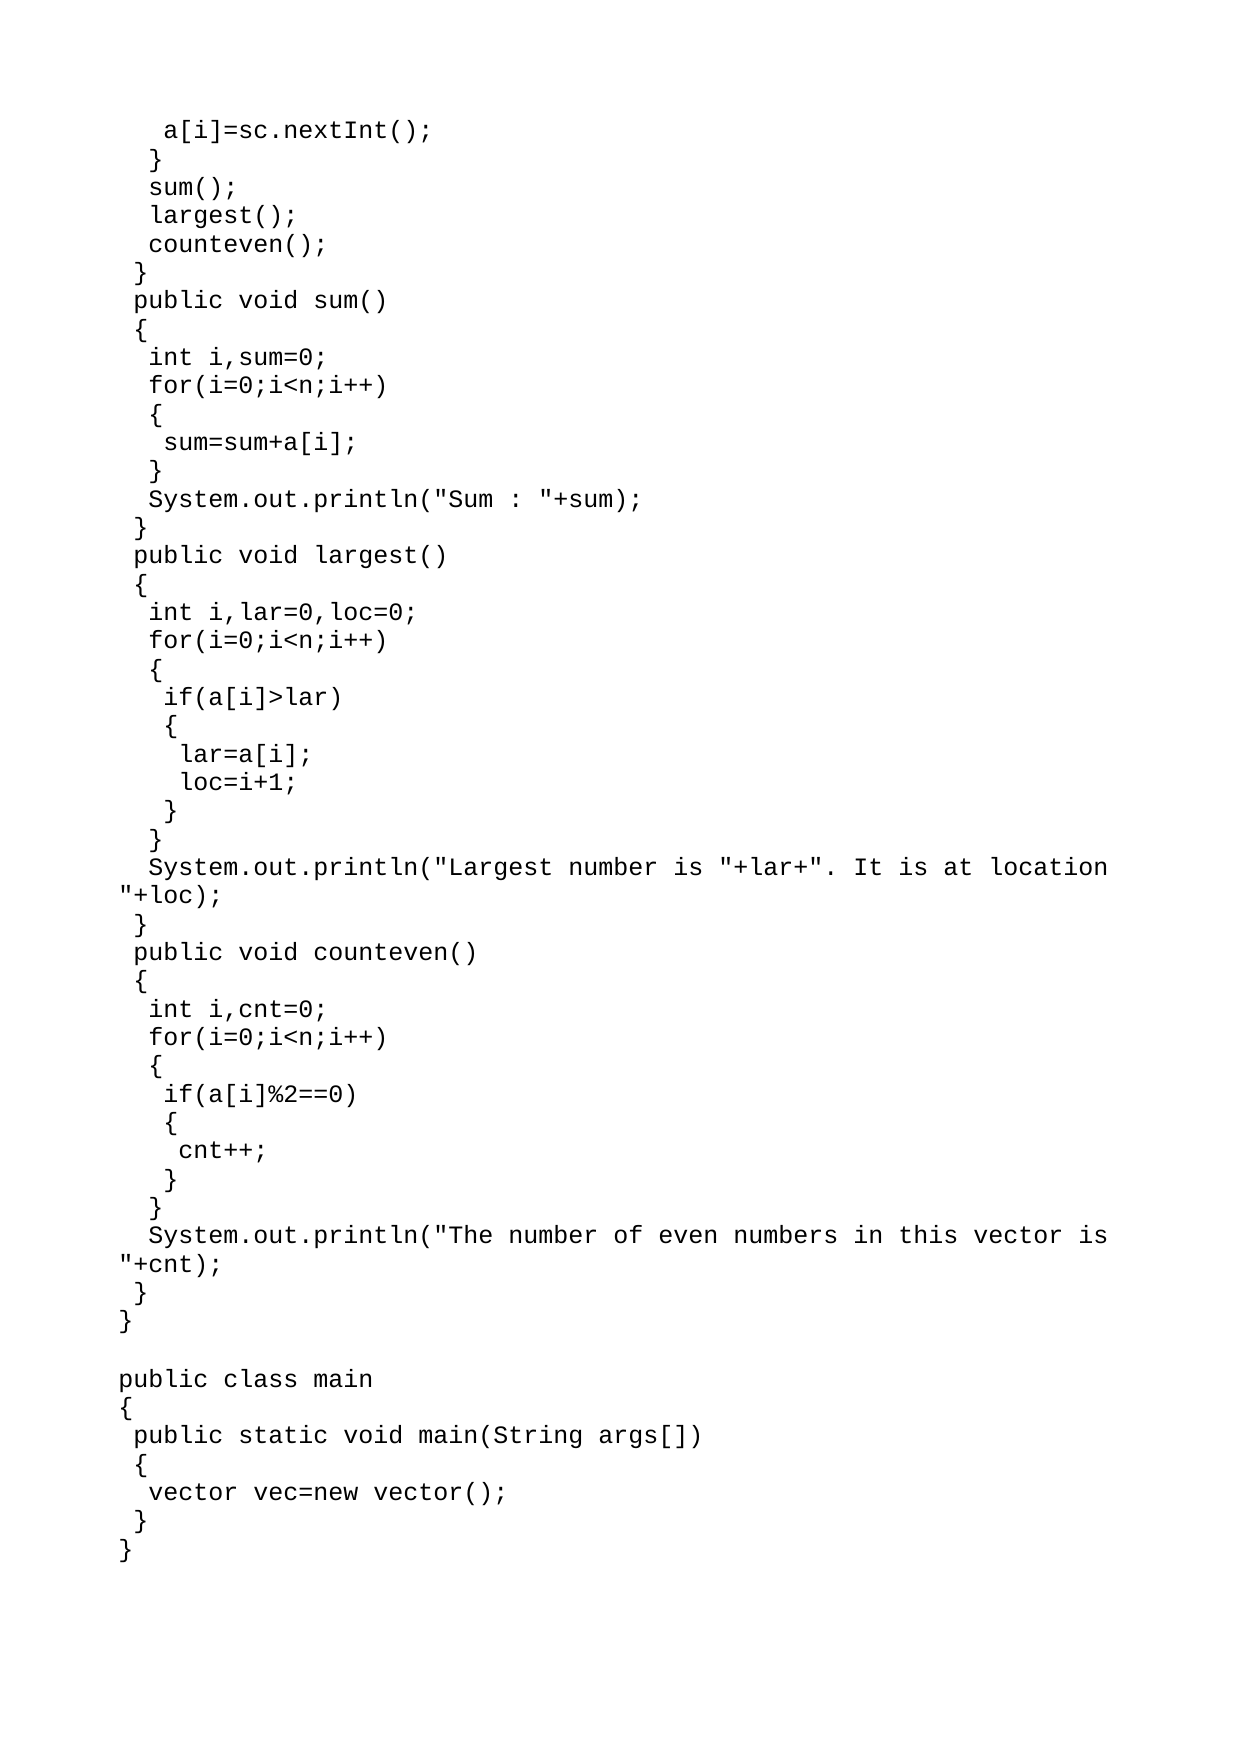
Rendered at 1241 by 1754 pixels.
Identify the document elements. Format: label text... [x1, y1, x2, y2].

text sum(); [118, 175, 1122, 203]
text { [118, 713, 1122, 741]
text largest(); [118, 203, 1122, 231]
text if(a[i]>lar) [118, 685, 1122, 713]
text } [118, 1536, 1122, 1564]
text } [118, 1166, 1122, 1195]
text int i,cnt=0; [118, 996, 1122, 1025]
text for(i=0;i<n;i++) [118, 1025, 1122, 1053]
text loc=i+1; [118, 770, 1122, 798]
text public void sum() [118, 288, 1122, 316]
text { [118, 1053, 1122, 1081]
text } [118, 826, 1122, 855]
text System.out.println("Largest number is "+lar+". It is at location "+loc); [118, 855, 1122, 911]
text for(i=0;i<n;i++) [118, 628, 1122, 656]
text { [118, 656, 1122, 685]
text } [118, 911, 1122, 940]
text vector vec=new vector(); [118, 1479, 1122, 1508]
text } [118, 1280, 1122, 1308]
text } [118, 146, 1122, 175]
text lar=a[i]; [118, 741, 1122, 770]
text { [118, 1394, 1122, 1423]
text if(a[i]%2==0) [118, 1081, 1122, 1110]
text { [118, 316, 1122, 345]
text public void largest() [118, 543, 1122, 571]
text { [118, 401, 1122, 430]
text } [118, 260, 1122, 288]
text System.out.println("Sum : "+sum); [118, 486, 1122, 515]
text } [118, 1508, 1122, 1536]
text { [118, 571, 1122, 600]
text } [118, 798, 1122, 826]
text int i,lar=0,loc=0; [118, 600, 1122, 628]
text } [118, 515, 1122, 543]
text for(i=0;i<n;i++) [118, 373, 1122, 401]
text { [118, 968, 1122, 996]
text int i,sum=0; [118, 345, 1122, 373]
text a[i]=sc.nextInt(); [118, 118, 1122, 146]
text } [118, 1195, 1122, 1223]
text public void counteven() [118, 940, 1122, 968]
text public class main [118, 1366, 1122, 1394]
text } [118, 1308, 1122, 1336]
text } [118, 458, 1122, 486]
text { [118, 1451, 1122, 1479]
text cnt++; [118, 1138, 1122, 1166]
text sum=sum+a[i]; [118, 430, 1122, 458]
text public static void main(String args[]) [118, 1423, 1122, 1451]
text { [118, 1110, 1122, 1138]
text counteven(); [118, 231, 1122, 260]
text System.out.println("The number of even numbers in this vector is "+cnt); [118, 1223, 1122, 1280]
